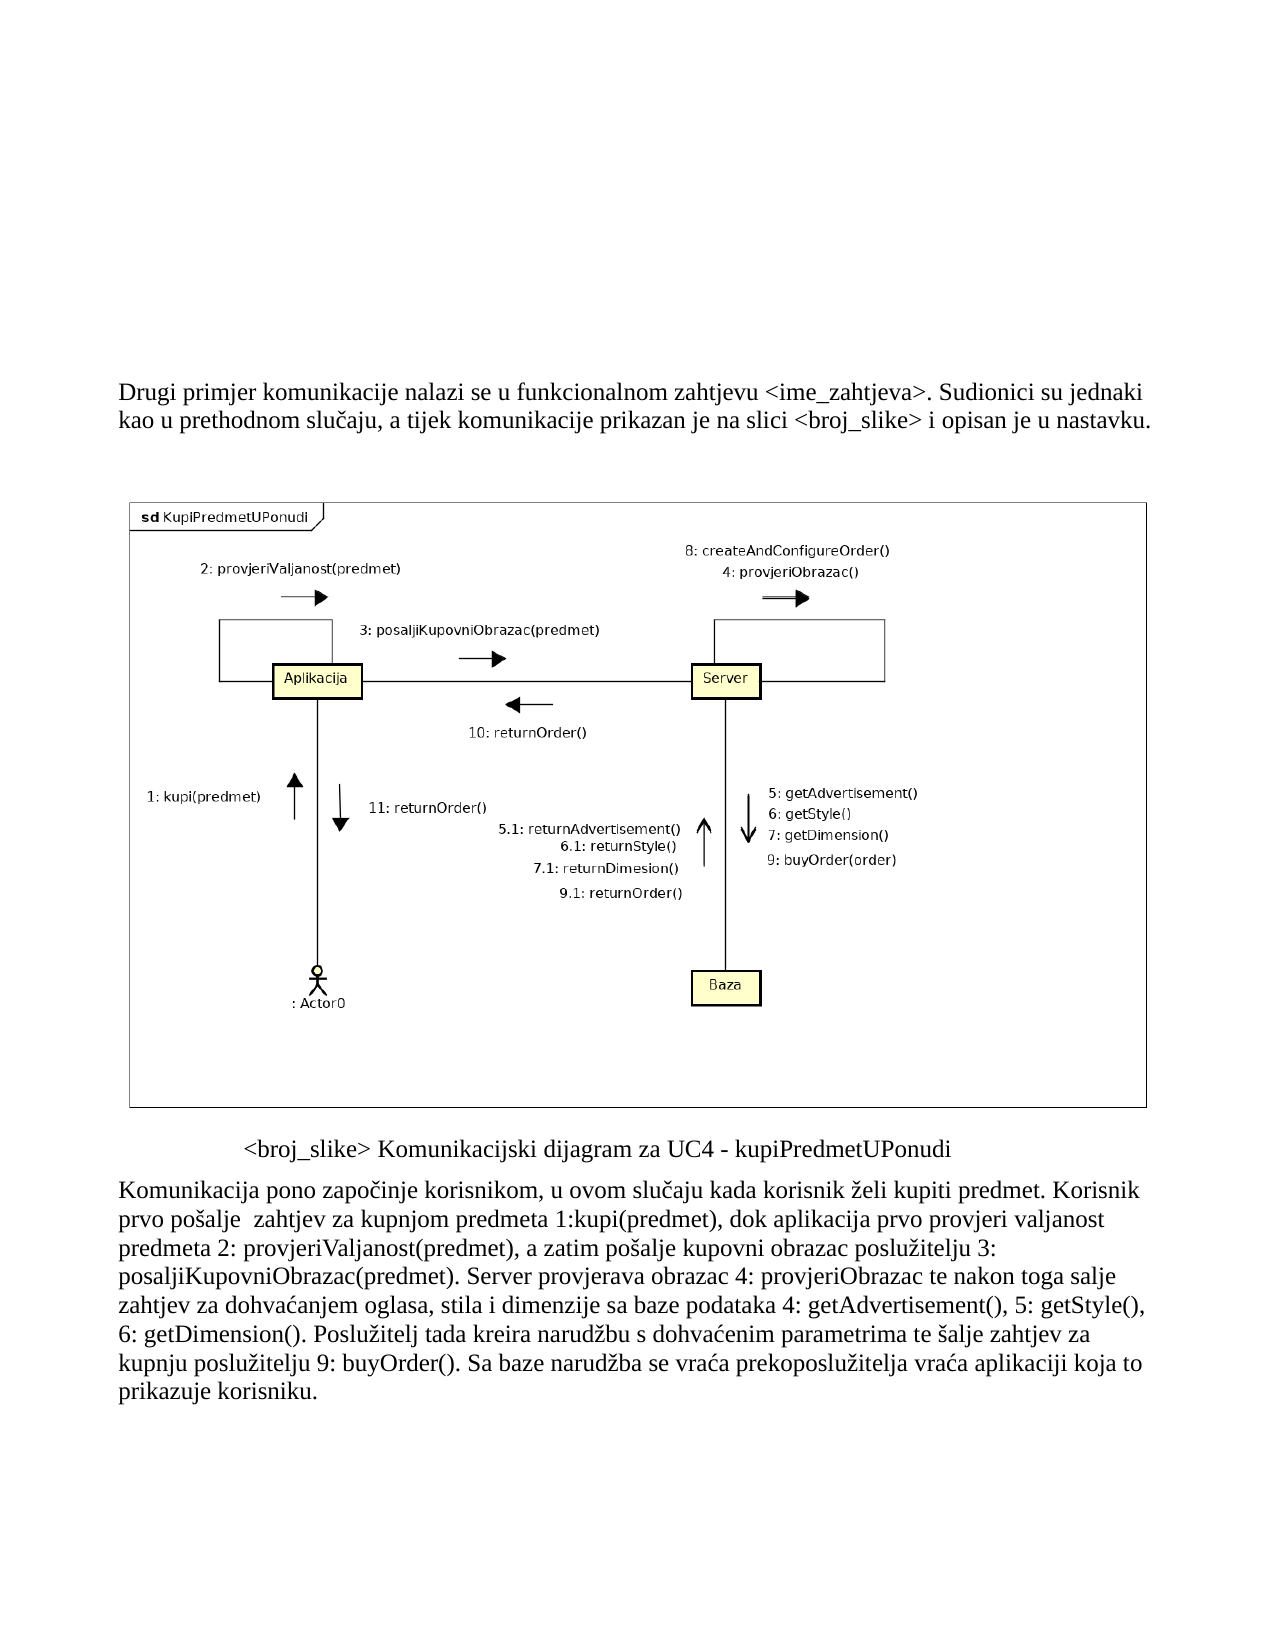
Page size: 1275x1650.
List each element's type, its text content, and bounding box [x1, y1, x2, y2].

text Drugi primjer komunikacije nalazi se u funkcionalnom zahtjevu <ime_zahtjeva>. Sudionici su jednaki kao u prethodnom slučaju, a tijek komunikacije prikazan je na slici <broj_slike> i opisan je u nastavku. [118, 377, 1157, 434]
picture [118, 491, 1157, 1118]
text Komunikacija pono započinje korisnikom, u ovom slučaju kada korisnik želi kupiti predmet. Korisnik prvo pošalje zahtjev za kupnjom predmeta 1:kupi(predmet), dok aplikacija prvo provjeri valjanost predmeta 2: provjeriValjanost(predmet), a zatim pošalje kupovni obrazac poslužitelju 3: posaljiKupovniObrazac(predmet). Server provjerava obrazac 4: provjeriObrazac te nakon toga salje zahtjev za dohvaćanjem oglasa, stila i dimenzije sa baze podataka 4: getAdvertisement(), 5: getStyle(), 6: getDimension(). Poslužitelj tada kreira narudžbu s dohvaćenim parametrima te šalje zahtjev za kupnju poslužitelju 9: buyOrder(). Sa baze narudžba se vraća prekoposlužitelja vraća aplikaciji koja to prikazuje korisniku. [118, 1175, 1157, 1405]
